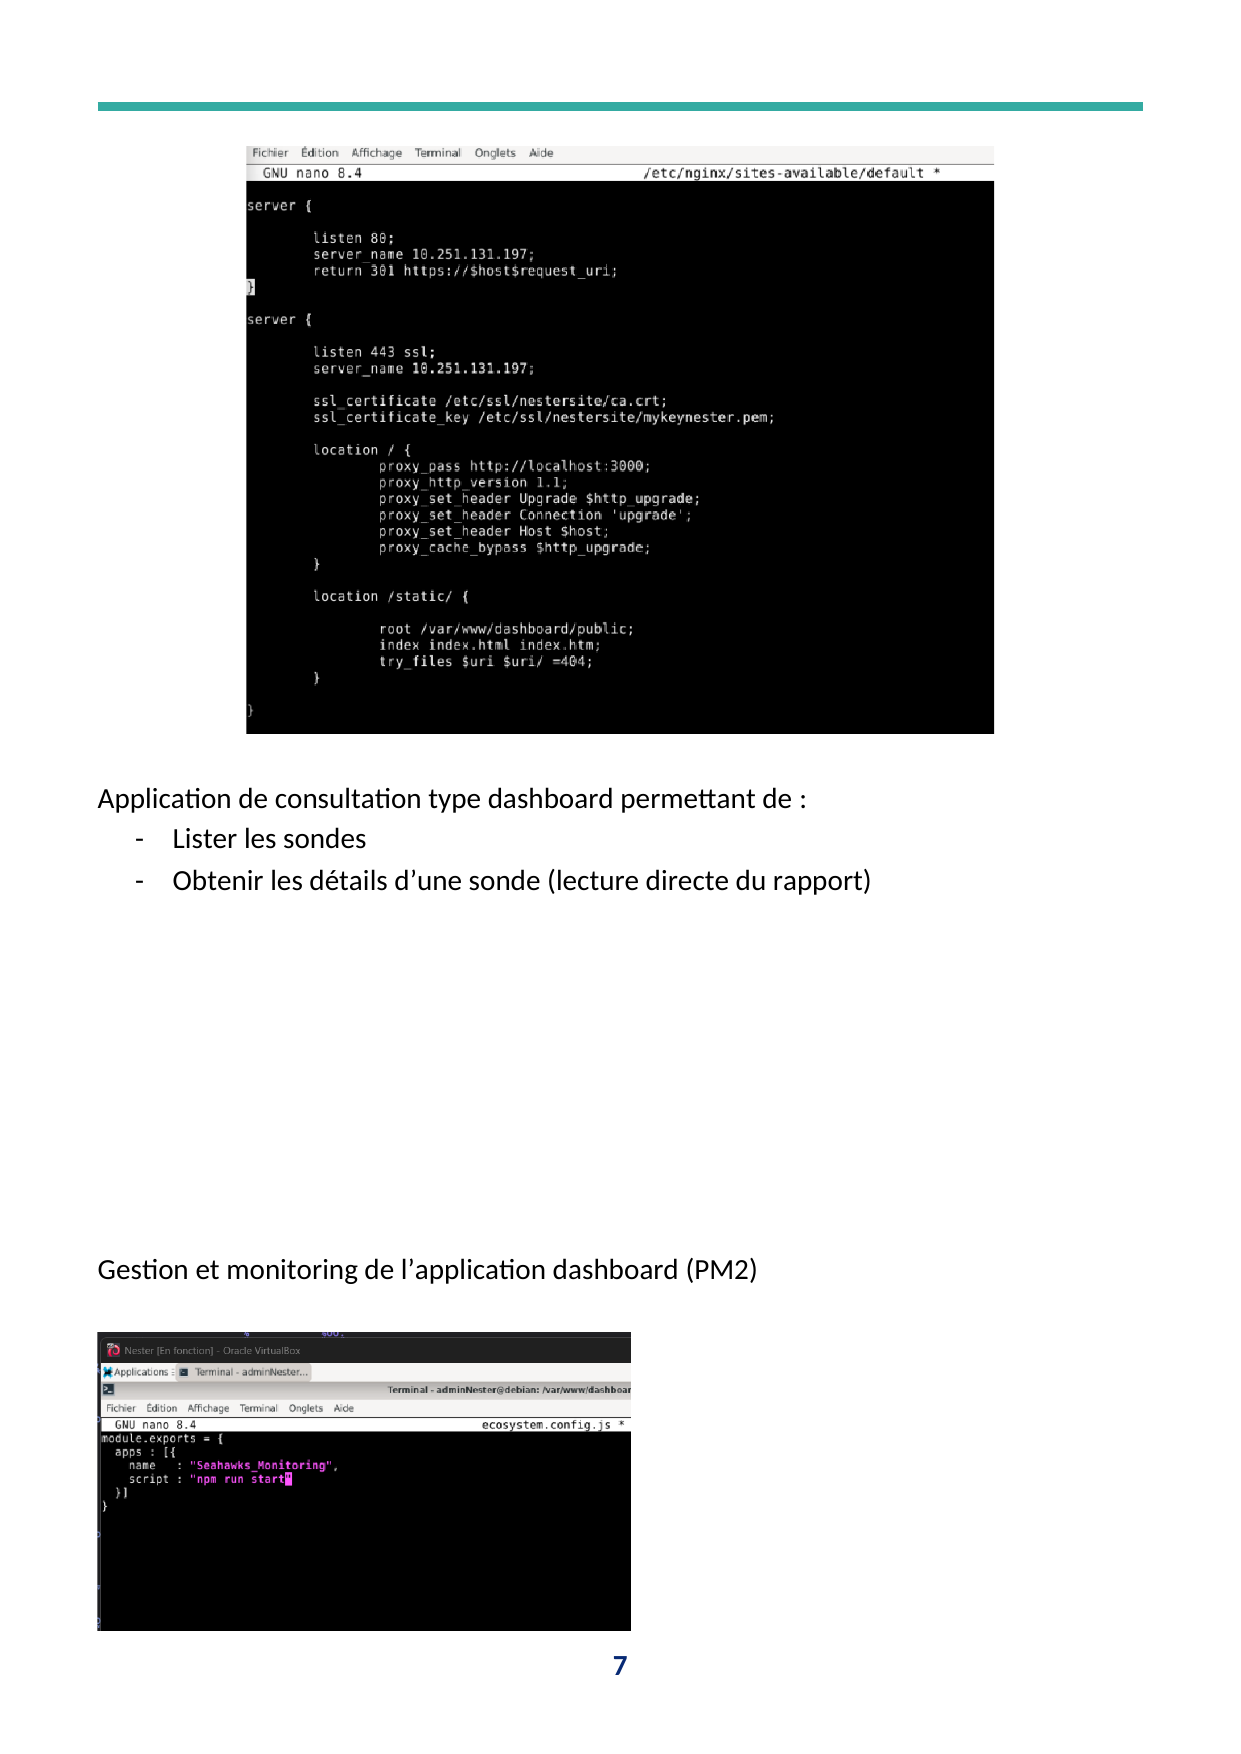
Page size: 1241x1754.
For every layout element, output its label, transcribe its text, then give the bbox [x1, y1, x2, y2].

list Obtenir les détails d’une sonde (lecture directe du rapport) [135, 862, 1143, 897]
text Application de consultation type dashboard permettant de : [97, 780, 1143, 815]
text Gestion et monitoring de l’application dashboard (PM2) [97, 1251, 1143, 1286]
list Lister les sondes [135, 821, 1143, 856]
